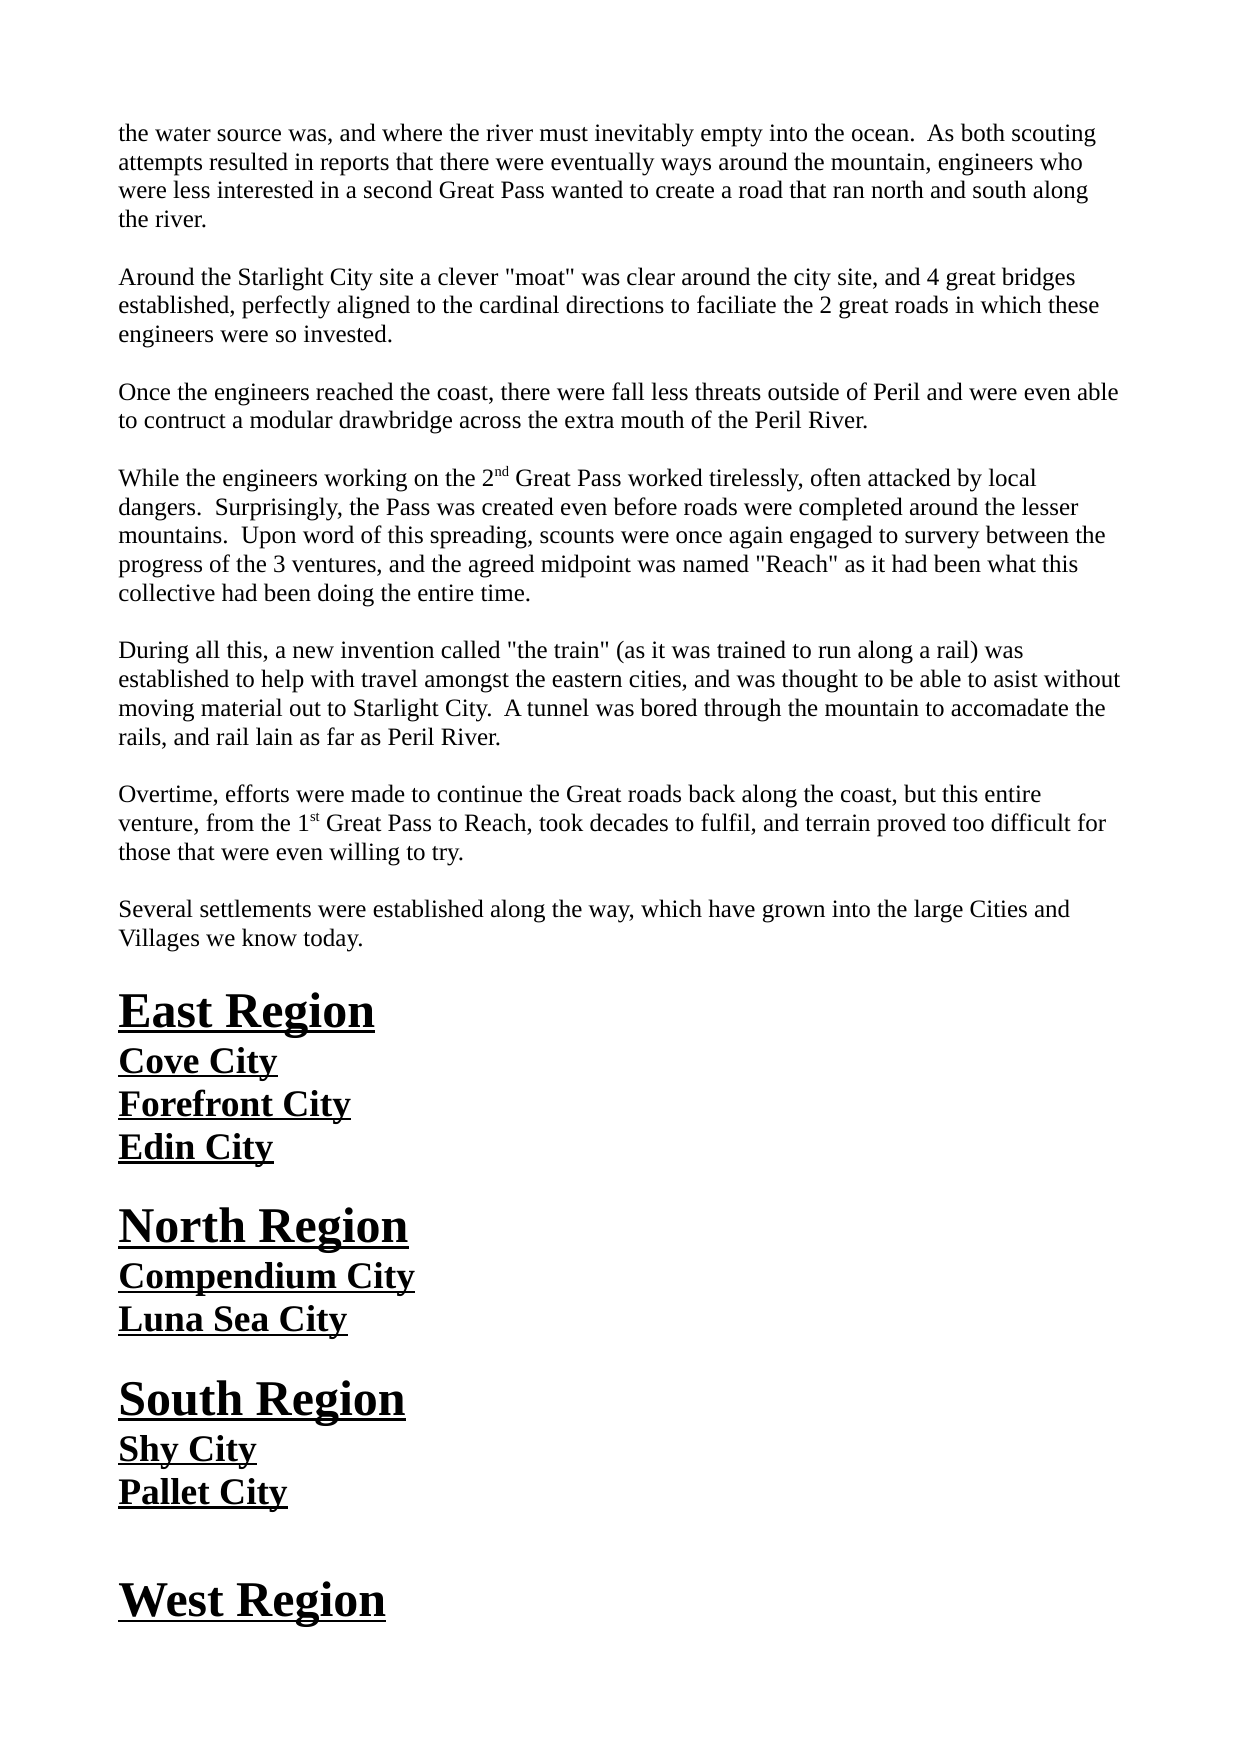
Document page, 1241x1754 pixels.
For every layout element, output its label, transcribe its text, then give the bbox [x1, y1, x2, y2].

text the water source was, and where the river must inevitably empty into the ocean. As both scouting attempts resulted in reports that there were eventually ways around the mountain, engineers who were less interested in a second Great Pass wanted to create a road that ran north and south along the river. Around the Starlight City site a clever "moat" was clear around the city site, and 4 great bridges established, perfectly aligned to the cardinal directions to faciliate the 2 great roads in which these engineers were so invested. Once the engineers reached the coast, there were fall less threats outside of Peril and were even able to contruct a modular drawbridge across the extra mouth of the Peril River. While the engineers working on the 2nd Great Pass worked tirelessly, often attacked by local dangers. Surprisingly, the Pass was created even before roads were completed around the lesser mountains. Upon word of this spreading, scounts were once again engaged to survery between the progress of the 3 ventures, and the agreed midpoint was named "Reach" as it had been what this collective had been doing the entire time. During all this, a new invention called "the train" (as it was trained to run along a rail) was established to help with travel amongst the eastern cities, and was thought to be able to asist without moving material out to Starlight City. A tunnel was bored through the mountain to accomadate the rails, and rail lain as far as Peril River. Overtime, efforts were made to continue the Great roads back along the coast, but this entire venture, from the 1st Great Pass to Reach, took decades to fulfil, and terrain proved too difficult for those that were even willing to try. Several settlements were established along the way, which have grown into the large Cities and Villages we know today. [118, 118, 1122, 952]
text Compendium City [118, 1254, 1122, 1297]
text Luna Sea City [118, 1297, 1122, 1340]
text East Region [118, 981, 1122, 1038]
text Edin City [118, 1124, 1122, 1167]
text Shy City Pallet City [118, 1426, 1122, 1512]
text West Region [118, 1570, 1122, 1627]
text South Region [118, 1369, 1122, 1426]
text Forefront City [118, 1081, 1122, 1124]
text Cove City [118, 1038, 1122, 1081]
text North Region [118, 1196, 1122, 1254]
